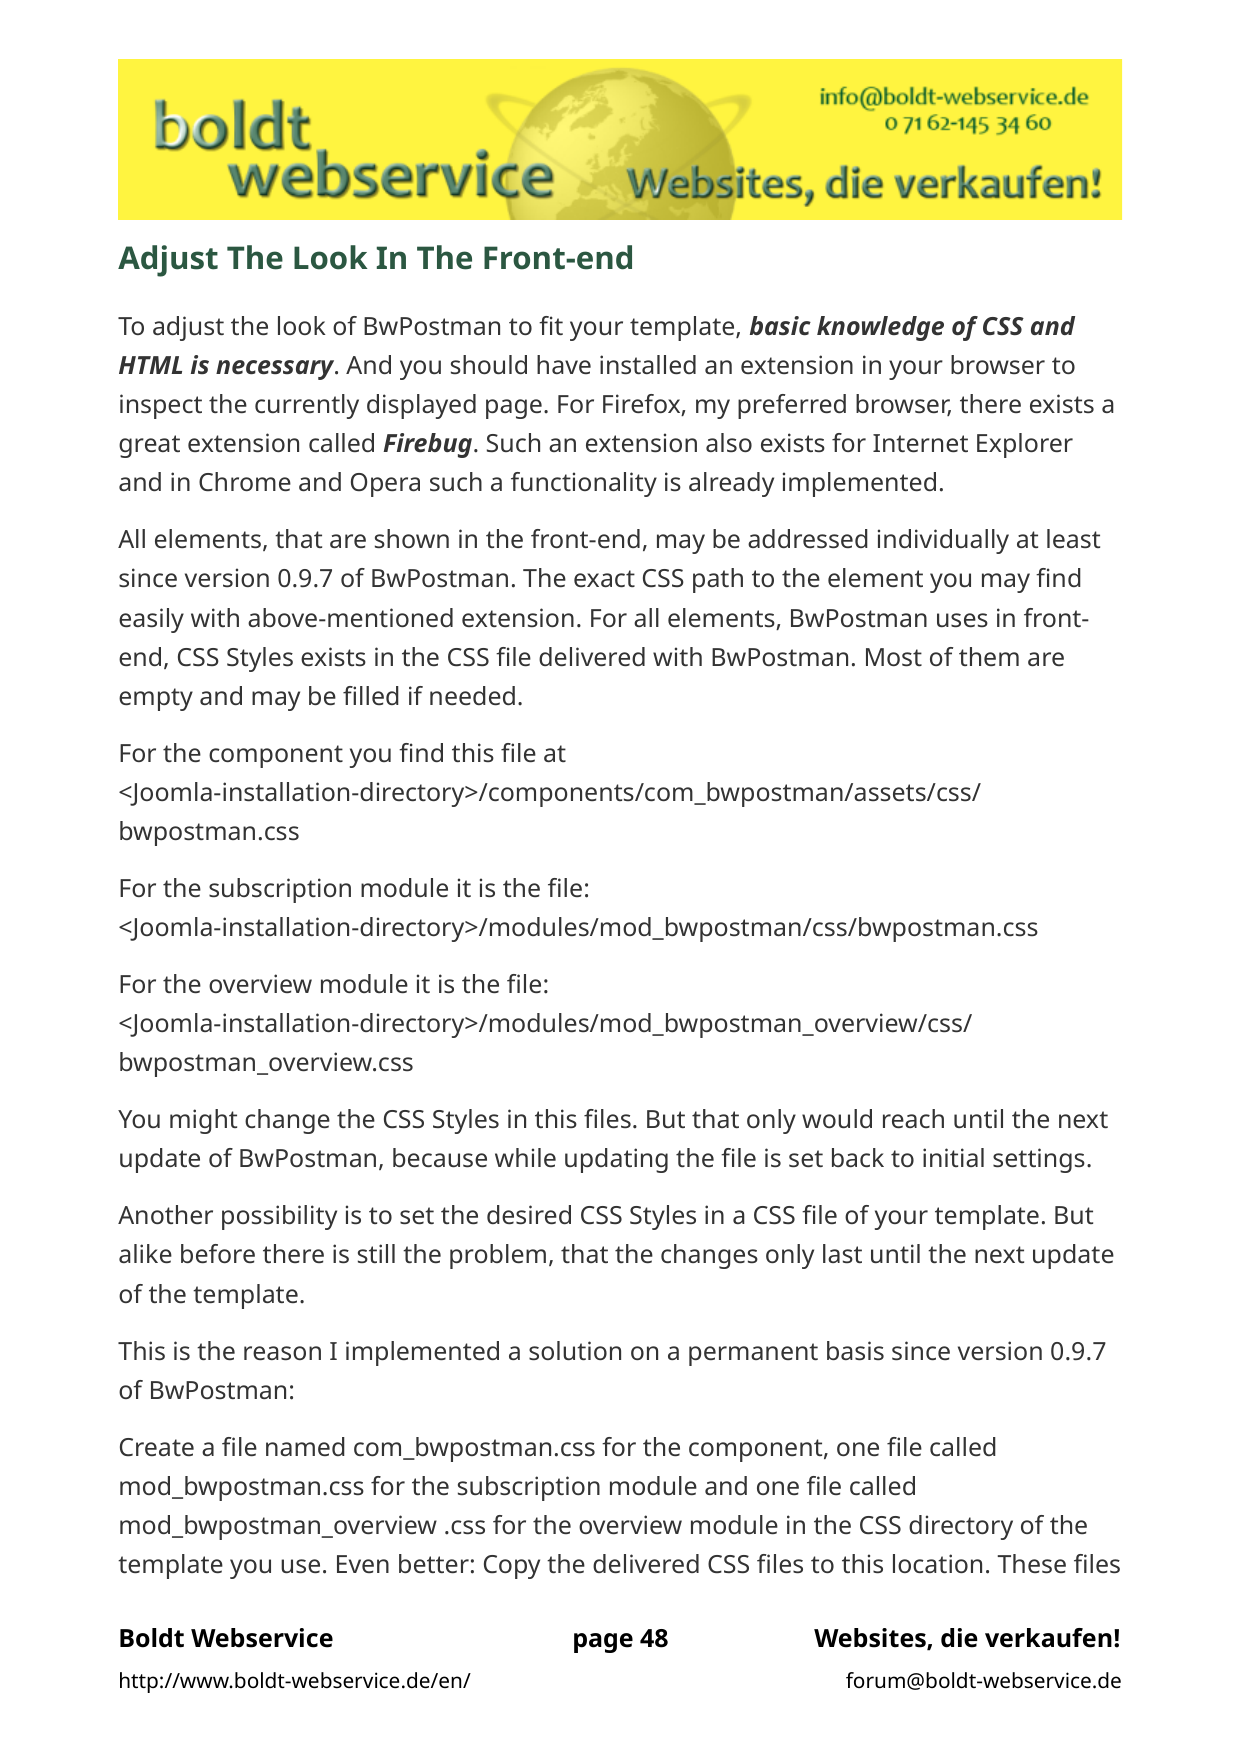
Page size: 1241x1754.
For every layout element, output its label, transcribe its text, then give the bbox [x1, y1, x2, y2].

text Create a file named com_bwpostman.css for the component, one file called mod_bwpostman.css for the subscription module and one file called mod_bwpostman_overview .css for the overview module in the CSS directory of the template you use. Even better: Copy the delivered CSS files to this location. These files [118, 1429, 1122, 1581]
text For the subscription module it is the file: <Joomla-installation-directory>/modules/mod_bwpostman/css/bwpostman.css [118, 871, 1122, 944]
text Another possibility is to set the desired CSS Styles in a CSS file of your template. But alike before there is still the problem, that the changes only last until the next update of the template. [118, 1198, 1122, 1310]
text For the overview module it is the file: <Joomla-installation-directory>/modules/mod_bwpostman_overview/css/bwpostman_overview.css [118, 967, 1122, 1079]
text To adjust the look of BwPostman to fit your template, basic knowledge of CSS and HTML is necessary. And you should have installed an extension in your browser to inspect the currently displayed page. For Firefox, my preferred browser, there exists a great extension called Firebug. Such an extension also exists for Internet Explorer and in Chrome and Opera such a functionality is already implemented. [118, 308, 1122, 499]
text For the component you find this file at <Joomla-installation-directory>/components/com_bwpostman/assets/css/bwpostman.css [118, 735, 1122, 848]
text You might change the CSS Styles in this files. But that only would reach until the next update of BwPostman, because while updating the file is set back to initial settings. [118, 1102, 1122, 1175]
picture [118, 59, 1123, 220]
text All elements, that are shown in the front-end, may be addressed individually at least since version 0.9.7 of BwPostman. The exact CSS path to the element you may find easily with above-mentioned extension. For all elements, BwPostman uses in front-end, CSS Styles exists in the CSS file delivered with BwPostman. Most of them are empty and may be filled if needed. [118, 522, 1122, 713]
subtitle Adjust The Look In The Front-end [118, 236, 1122, 279]
text This is the reason I implemented a solution on a permanent basis since version 0.9.7 of BwPostman: [118, 1333, 1122, 1406]
